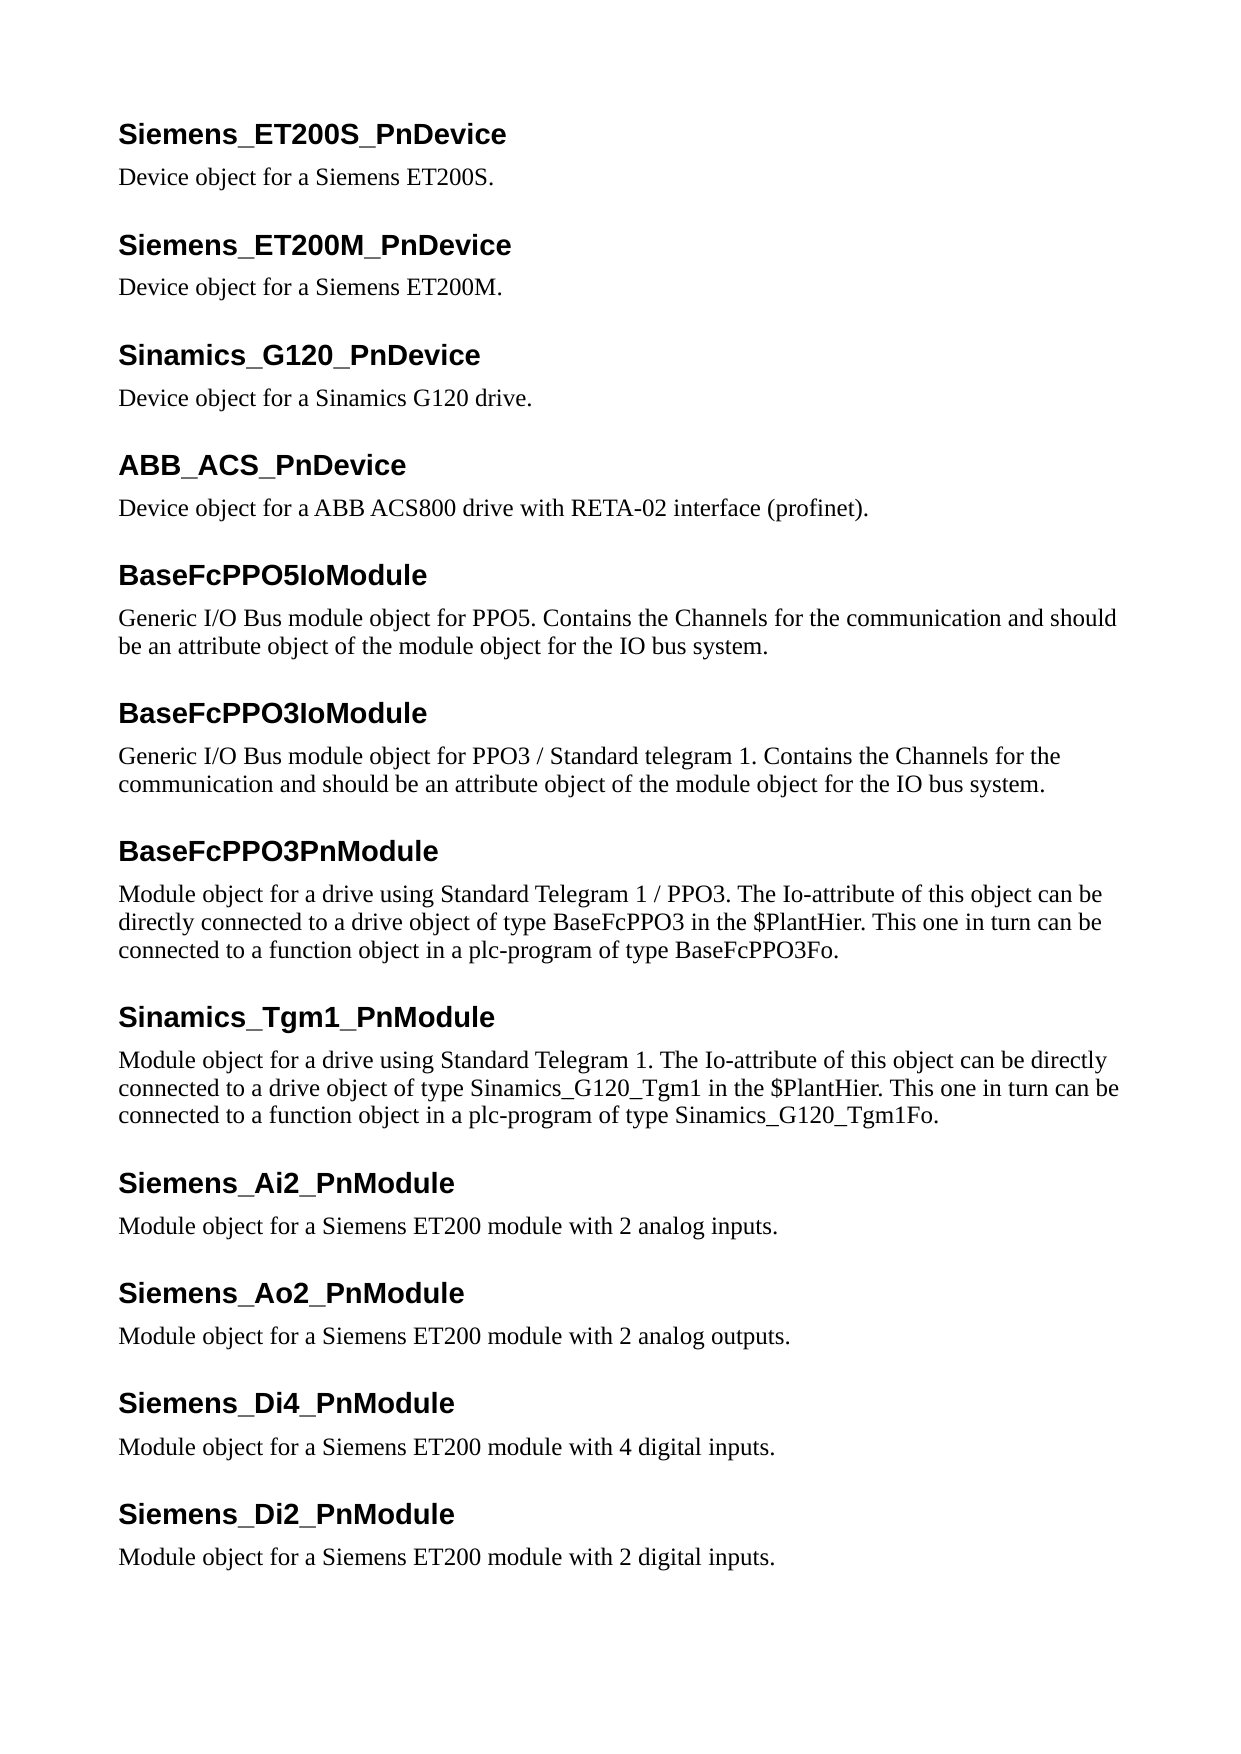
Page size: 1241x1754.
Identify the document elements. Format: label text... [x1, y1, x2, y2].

text Device object for a Siemens ET200S. [118, 163, 1122, 191]
text Module object for a drive using Standard Telegram 1. The Io-attribute of this object can be directly connected to a drive object of type Sinamics_G120_Tgm1 in the $PlantHier. This one in turn can be connected to a function object in a plc-program of type Sinamics_G120_Tgm1Fo. [118, 1046, 1122, 1129]
text Module object for a Siemens ET200 module with 2 analog inputs. [118, 1212, 1122, 1240]
text Module object for a Siemens ET200 module with 2 digital inputs. [118, 1543, 1122, 1571]
subtitle BaseFcPPO5IoModule [118, 559, 1122, 592]
subtitle Sinamics_Tgm1_PnModule [118, 1001, 1122, 1034]
text Device object for a Sinamics G120 drive. [118, 384, 1122, 412]
text Module object for a drive using Standard Telegram 1 / PPO3. The Io-attribute of this object can be directly connected to a drive object of type BaseFcPPO3 in the $PlantHier. This one in turn can be connected to a function object in a plc-program of type BaseFcPPO3Fo. [118, 881, 1122, 964]
subtitle Siemens_Ai2_PnModule [118, 1167, 1122, 1199]
text Device object for a ABB ACS800 drive with RETA-02 interface (profinet). [118, 494, 1122, 522]
text Generic I/O Bus module object for PPO3 / Standard telegram 1. Contains the Channels for the communication and should be an attribute object of the module object for the IO bus system. [118, 742, 1122, 798]
subtitle BaseFcPPO3PnModule [118, 835, 1122, 868]
subtitle Siemens_ET200S_PnDevice [118, 118, 1122, 151]
subtitle Siemens_Di2_PnModule [118, 1498, 1122, 1530]
text Device object for a Siemens ET200M. [118, 273, 1122, 301]
subtitle Sinamics_G120_PnDevice [118, 339, 1122, 371]
subtitle Siemens_Di4_PnModule [118, 1387, 1122, 1420]
subtitle Siemens_ET200M_PnDevice [118, 228, 1122, 261]
text Generic I/O Bus module object for PPO5. Contains the Channels for the communication and should be an attribute object of the module object for the IO bus system. [118, 604, 1122, 660]
text Module object for a Siemens ET200 module with 4 digital inputs. [118, 1433, 1122, 1460]
subtitle BaseFcPPO3IoModule [118, 697, 1122, 730]
subtitle ABB_ACS_PnDevice [118, 449, 1122, 482]
subtitle Siemens_Ao2_PnModule [118, 1277, 1122, 1310]
text Module object for a Siemens ET200 module with 2 analog outputs. [118, 1322, 1122, 1350]
